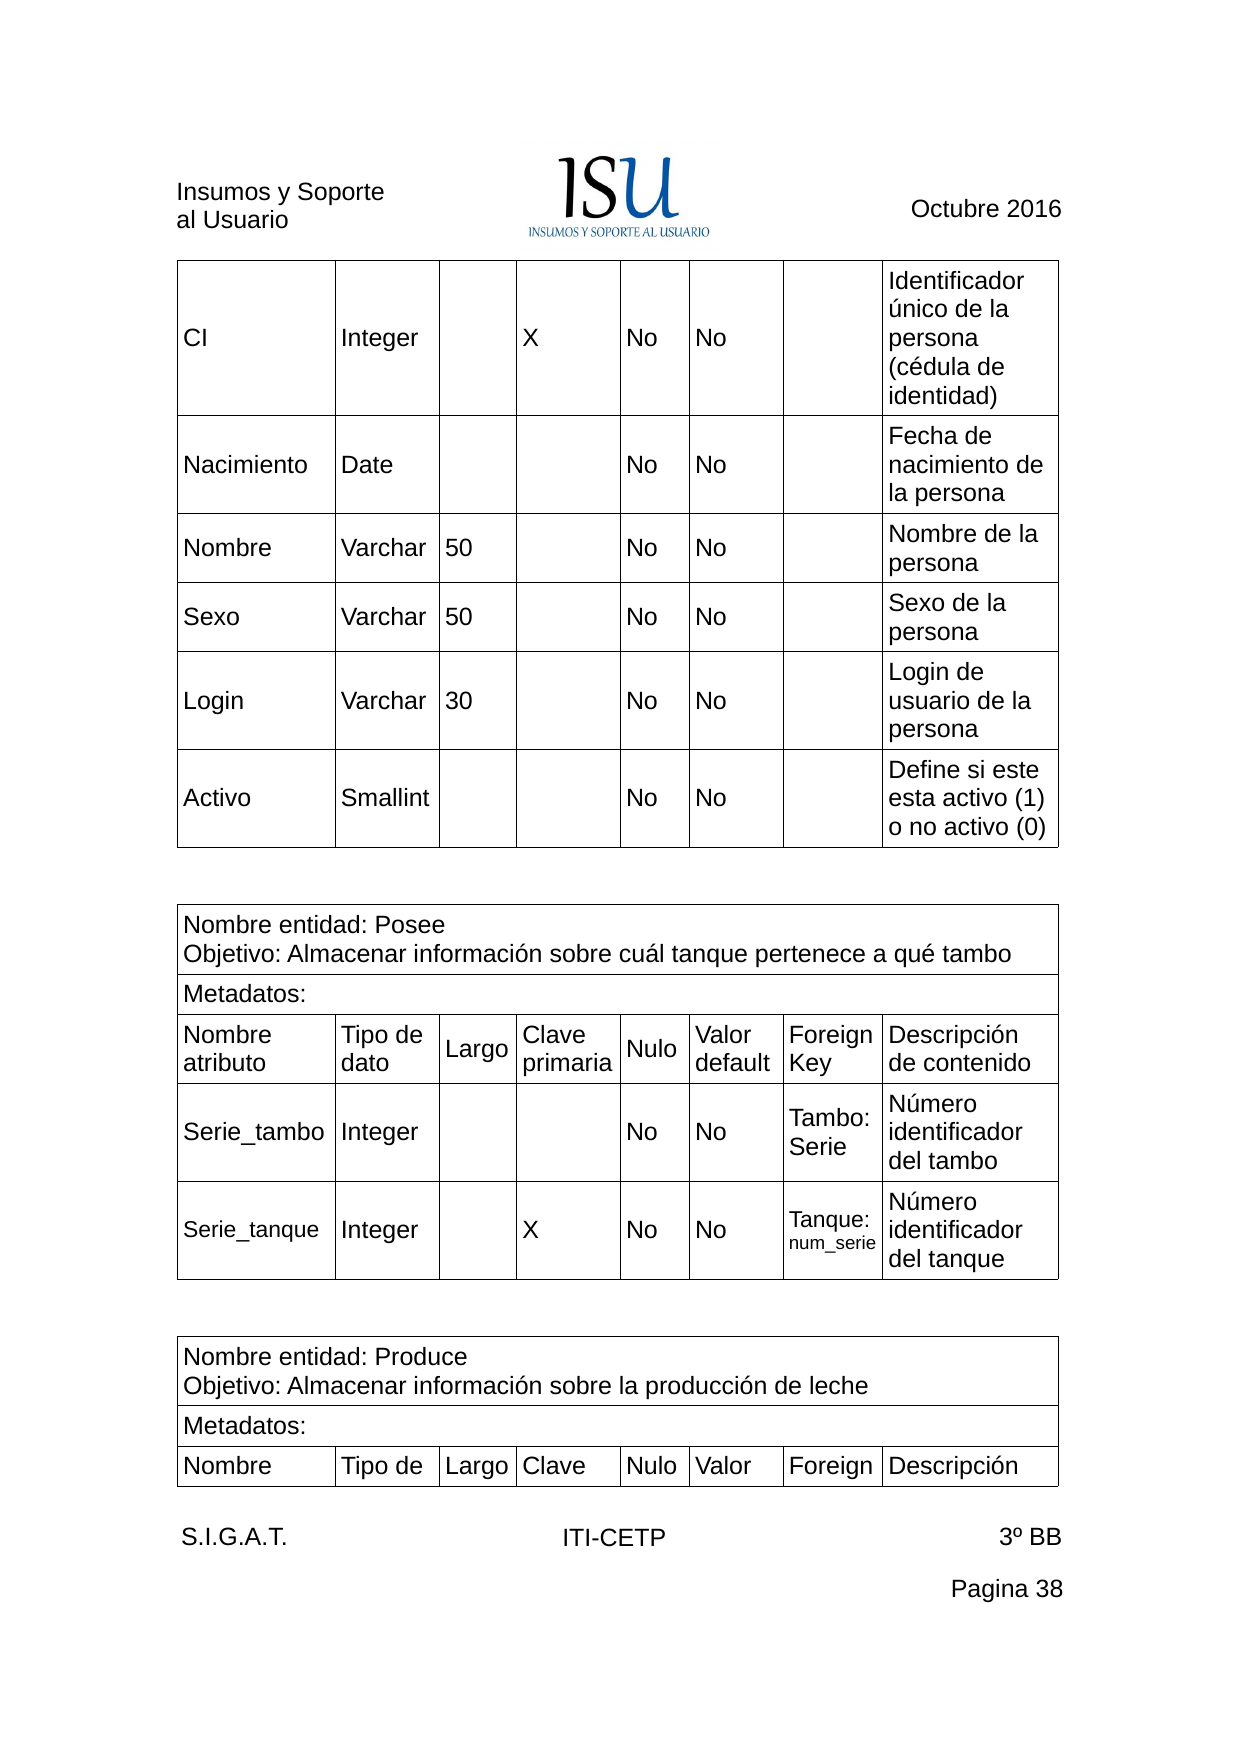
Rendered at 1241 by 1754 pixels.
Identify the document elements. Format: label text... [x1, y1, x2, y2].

table_cell [784, 750, 882, 847]
table_cell Serie_tanque [178, 1182, 335, 1278]
table_cell [517, 514, 620, 582]
table_cell Descripción de contenido [883, 1015, 1058, 1083]
table_cell Tanque: num_serie [784, 1182, 882, 1278]
table_cell Nacimiento [178, 416, 335, 513]
table_cell Nombre [178, 514, 335, 582]
table_cell Smallint [336, 750, 439, 847]
table_cell Largo [440, 1447, 516, 1486]
table_cell Tipo de dato [336, 1015, 439, 1083]
table_cell No [690, 652, 783, 749]
table_cell Foreign [784, 1447, 882, 1486]
table_cell Nombre [178, 1447, 335, 1486]
table_cell Fecha de nacimiento de la persona [883, 416, 1058, 513]
table_cell No [621, 750, 689, 847]
table_cell Clave [517, 1447, 620, 1486]
table_cell [440, 1182, 516, 1278]
table_cell Serie_tambo [178, 1084, 335, 1181]
table_cell [440, 261, 516, 415]
table_cell Define si este esta activo (1) o no activo (0) [883, 750, 1058, 847]
table_cell No [621, 416, 689, 513]
table_cell [784, 514, 882, 582]
table_cell X [517, 261, 620, 415]
table_cell Varchar [336, 652, 439, 749]
table_cell Nulo [621, 1015, 689, 1083]
table_header Nombre entidad: Produce Objetivo: Almacenar información sobre la producción de leche [178, 1337, 1058, 1405]
table_cell Varchar [336, 583, 439, 651]
table_cell Integer [336, 1182, 439, 1278]
table_cell 30 [440, 652, 516, 749]
table_cell Valor default [690, 1015, 783, 1083]
table_cell Sexo [178, 583, 335, 651]
table_cell Largo [440, 1015, 516, 1083]
table_cell [517, 416, 620, 513]
table_cell [517, 750, 620, 847]
table_cell Activo [178, 750, 335, 847]
table_cell No [621, 1182, 689, 1278]
table_cell No [690, 750, 783, 847]
table_cell Descripción [883, 1447, 1058, 1486]
table_cell [517, 583, 620, 651]
table_cell Varchar [336, 514, 439, 582]
table_cell Date [336, 416, 439, 513]
table_cell No [690, 1182, 783, 1278]
table_cell Metadatos: [178, 975, 1058, 1014]
table_cell Metadatos: [178, 1406, 1058, 1446]
table_cell No [621, 652, 689, 749]
table_cell Nombre de la persona [883, 514, 1058, 582]
picture [517, 138, 723, 252]
table_cell No [690, 416, 783, 513]
table_cell No [690, 514, 783, 582]
table_cell No [621, 583, 689, 651]
table_cell Identificador único de la persona (cédula de identidad) [883, 261, 1058, 415]
table_cell Login [178, 652, 335, 749]
table_cell Tambo: Serie [784, 1084, 882, 1181]
table_cell No [690, 261, 783, 415]
table_cell [440, 750, 516, 847]
table_cell Integer [336, 261, 439, 415]
table_cell Tipo de [336, 1447, 439, 1486]
table_cell [517, 652, 620, 749]
table_cell [517, 1084, 620, 1181]
table_cell [784, 652, 882, 749]
table_cell Nulo [621, 1447, 689, 1486]
table_cell No [621, 514, 689, 582]
table_cell Sexo de la persona [883, 583, 1058, 651]
table_cell [784, 583, 882, 651]
table_cell No [690, 1084, 783, 1181]
table_cell [440, 1084, 516, 1181]
table_cell CI [178, 261, 335, 415]
table_cell [784, 416, 882, 513]
table_cell 50 [440, 514, 516, 582]
table_cell Integer [336, 1084, 439, 1181]
table_cell Clave primaria [517, 1015, 620, 1083]
table_cell No [621, 261, 689, 415]
table_cell Nombre atributo [178, 1015, 335, 1083]
table_cell No [690, 583, 783, 651]
table_cell X [517, 1182, 620, 1278]
table_cell 50 [440, 583, 516, 651]
table_cell Login de usuario de la persona [883, 652, 1058, 749]
table_header Nombre entidad: Posee Objetivo: Almacenar información sobre cuál tanque pertenece a qué tambo [178, 905, 1058, 973]
table_cell Número identificador del tambo [883, 1084, 1058, 1181]
table_cell [784, 261, 882, 415]
table_cell Foreign Key [784, 1015, 882, 1083]
table_cell No [621, 1084, 689, 1181]
table_cell Valor [690, 1447, 783, 1486]
table_cell Número identificador del tanque [883, 1182, 1058, 1278]
table_cell [440, 416, 516, 513]
